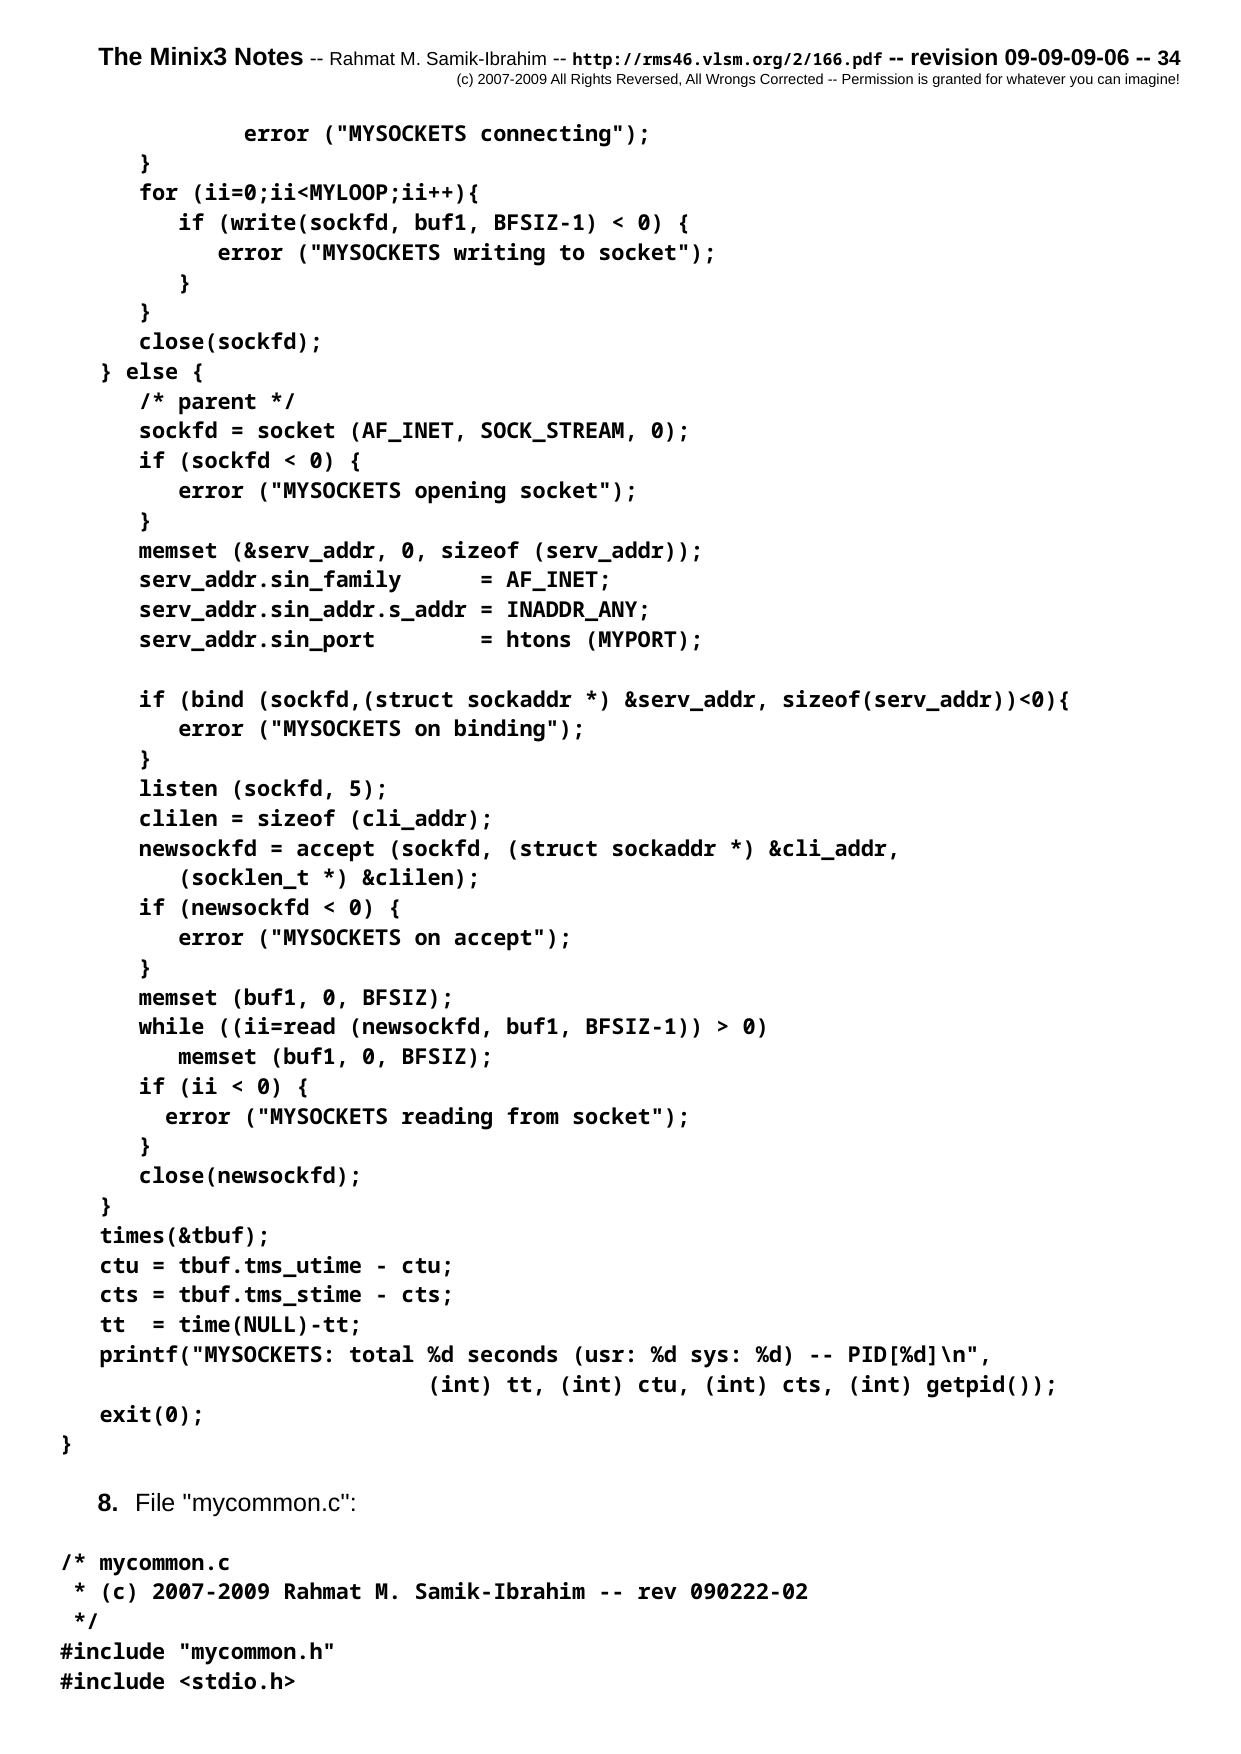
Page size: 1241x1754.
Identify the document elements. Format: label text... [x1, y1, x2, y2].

text * (c) 2007-2009 Rahmat M. Samik-Ibrahim -- rev 090222-02 [60, 1576, 1181, 1606]
text } [60, 147, 1181, 177]
text } [60, 266, 1181, 296]
text if (newsockfd < 0) { [60, 892, 1181, 922]
text times(&tbuf); [60, 1220, 1181, 1249]
text cts = tbuf.tms_stime - cts; [60, 1279, 1181, 1309]
text error ("MYSOCKETS reading from socket"); [60, 1101, 1181, 1130]
text } [60, 743, 1181, 773]
text } [60, 296, 1181, 326]
text error ("MYSOCKETS writing to socket"); [60, 237, 1181, 266]
text (int) tt, (int) ctu, (int) cts, (int) getpid()); [60, 1369, 1181, 1398]
text while ((ii=read (newsockfd, buf1, BFSIZ-1)) > 0) [60, 1011, 1181, 1041]
text serv_addr.sin_family = AF_INET; [60, 564, 1181, 594]
text printf("MYSOCKETS: total %d seconds (usr: %d sys: %d) -- PID[%d]\n", [60, 1339, 1181, 1369]
text if (write(sockfd, buf1, BFSIZ-1) < 0) { [60, 207, 1181, 237]
text for (ii=0;ii<MYLOOP;ii++){ [60, 177, 1181, 207]
text } [60, 1428, 1181, 1458]
text error ("MYSOCKETS on binding"); [60, 713, 1181, 743]
text clilen = sizeof (cli_addr); [60, 803, 1181, 832]
text /* parent */ [60, 386, 1181, 415]
text close(newsockfd); [60, 1160, 1181, 1190]
text if (bind (sockfd,(struct sockaddr *) &serv_addr, sizeof(serv_addr))<0){ [60, 683, 1181, 713]
text #include <stdio.h> [60, 1666, 1181, 1695]
text exit(0); [60, 1398, 1181, 1428]
text error ("MYSOCKETS opening socket"); [60, 475, 1181, 505]
text } [60, 952, 1181, 981]
text if (sockfd < 0) { [60, 445, 1181, 475]
text sockfd = socket (AF_INET, SOCK_STREAM, 0); [60, 415, 1181, 445]
text if (ii < 0) { [60, 1071, 1181, 1101]
text serv_addr.sin_addr.s_addr = INADDR_ANY; [60, 594, 1181, 624]
text error ("MYSOCKETS on accept"); [60, 922, 1181, 952]
text } [60, 505, 1181, 534]
text close(sockfd); [60, 326, 1181, 356]
text */ [60, 1606, 1181, 1636]
text } [60, 1130, 1181, 1160]
text } else { [60, 356, 1181, 386]
text memset (&serv_addr, 0, sizeof (serv_addr)); [60, 534, 1181, 564]
text ctu = tbuf.tms_utime - ctu; [60, 1249, 1181, 1279]
text memset (buf1, 0, BFSIZ); [60, 981, 1181, 1011]
text listen (sockfd, 5); [60, 773, 1181, 803]
text memset (buf1, 0, BFSIZ); [60, 1041, 1181, 1071]
text #include "mycommon.h" [60, 1636, 1181, 1666]
text (socklen_t *) &clilen); [60, 862, 1181, 892]
text error ("MYSOCKETS connecting"); [60, 117, 1181, 147]
text newsockfd = accept (sockfd, (struct sockaddr *) &cli_addr, [60, 832, 1181, 862]
text serv_addr.sin_port = htons (MYPORT); [60, 624, 1181, 654]
text } [60, 1190, 1181, 1220]
text tt = time(NULL)-tt; [60, 1309, 1181, 1339]
list File ''mycommon.c'': [97, 1488, 1181, 1517]
text /* mycommon.c [60, 1546, 1181, 1576]
